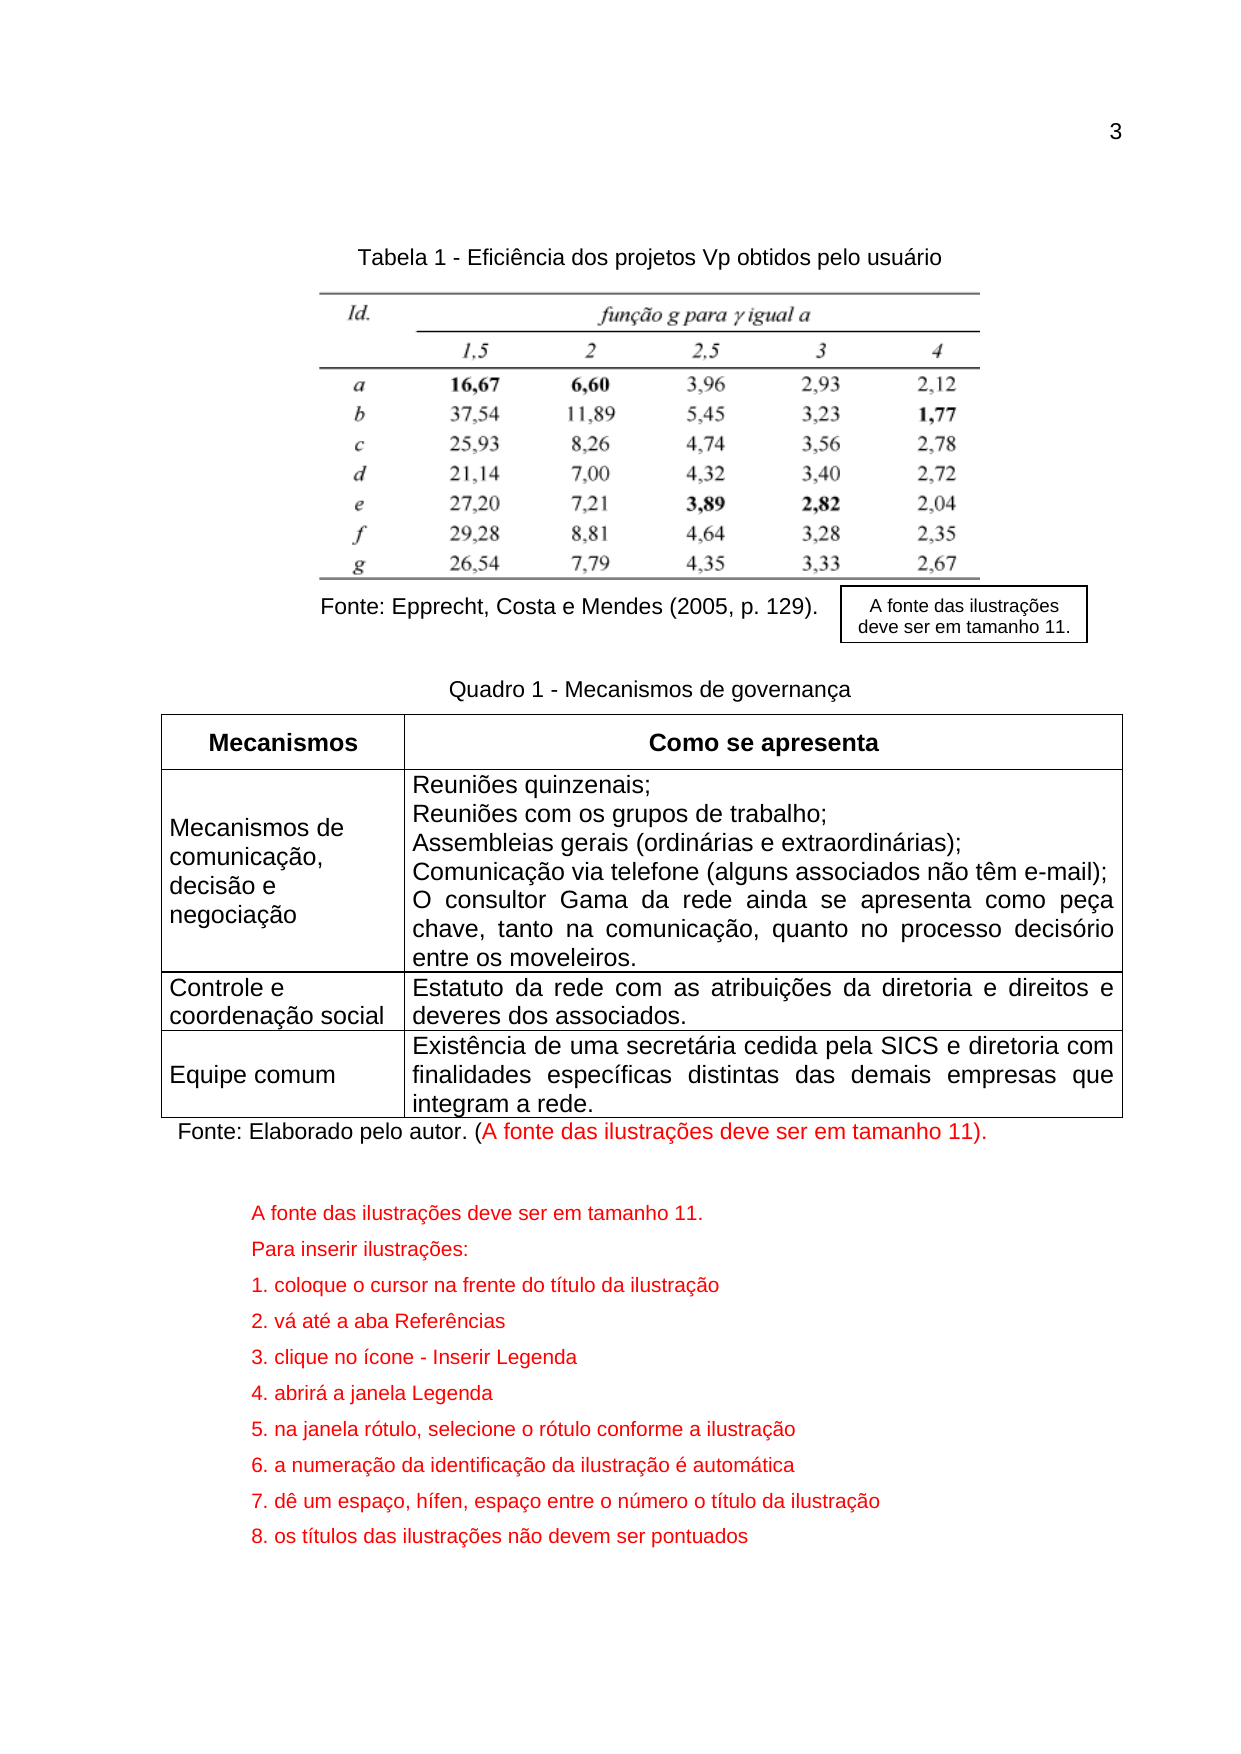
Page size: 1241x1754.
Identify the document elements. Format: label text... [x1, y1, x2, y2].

text 7. dê um espaço, hífen, espaço entre o número o título da ilustração [177, 1488, 1122, 1512]
table_cell Estatuto da rede com as atribuições da diretoria e direitos e deveres dos associados. [405, 973, 1122, 1030]
text Fonte: Epprecht, Costa e Mendes (2005, p. 129). [177, 593, 840, 619]
picture [319, 282, 980, 580]
text 1. coloque o cursor na frente do título da ilustração [177, 1273, 1122, 1297]
table_cell Mecanismos de comunicação, decisão e negociação [162, 770, 404, 971]
text 4. abrirá a janela Legenda [177, 1381, 1122, 1404]
text 6. a numeração da identificação da ilustração é automática [177, 1452, 1122, 1476]
table_cell Reuniões quinzenais; Reuniões com os grupos de trabalho; Assembleias gerais (ordinárias e extraordinárias); Comunicação via telefone (alguns associados não têm e-mail); O consultor Gama da rede ainda se apresenta como peça chave, tanto na comunicação, quanto no processo decisório entre os moveleiros. [405, 770, 1122, 971]
text 8. os títulos das ilustrações não devem ser pontuados [177, 1524, 1122, 1548]
text 2. vá até a aba Referências [177, 1309, 1122, 1333]
text Quadro 1 - Mecanismos de governança [177, 676, 1122, 702]
table_cell Equipe comum [162, 1031, 404, 1117]
text A fonte das ilustrações deve ser em tamanho 11. [177, 1201, 1122, 1225]
table_header Mecanismos [162, 715, 404, 769]
text 3. clique no ícone - Inserir Legenda [177, 1345, 1122, 1369]
table_header Como se apresenta [405, 715, 1122, 769]
text Fonte: Elaborado pelo autor. (A fonte das ilustrações deve ser em tamanho 11). [177, 1118, 1122, 1145]
text Tabela 1 - Eficiência dos projetos Vp obtidos pelo usuário [177, 244, 1122, 270]
text 5. na janela rótulo, selecione o rótulo conforme a ilustração [177, 1417, 1122, 1441]
table_cell Controle e coordenação social [162, 973, 404, 1030]
text A fonte das ilustrações deve ser em tamanho 11. [857, 594, 1071, 634]
table_cell Existência de uma secretária cedida pela SICS e diretoria com finalidades específicas distintas das demais empresas que integram a rede. [405, 1031, 1122, 1117]
text Para inserir ilustrações: [177, 1237, 1122, 1261]
